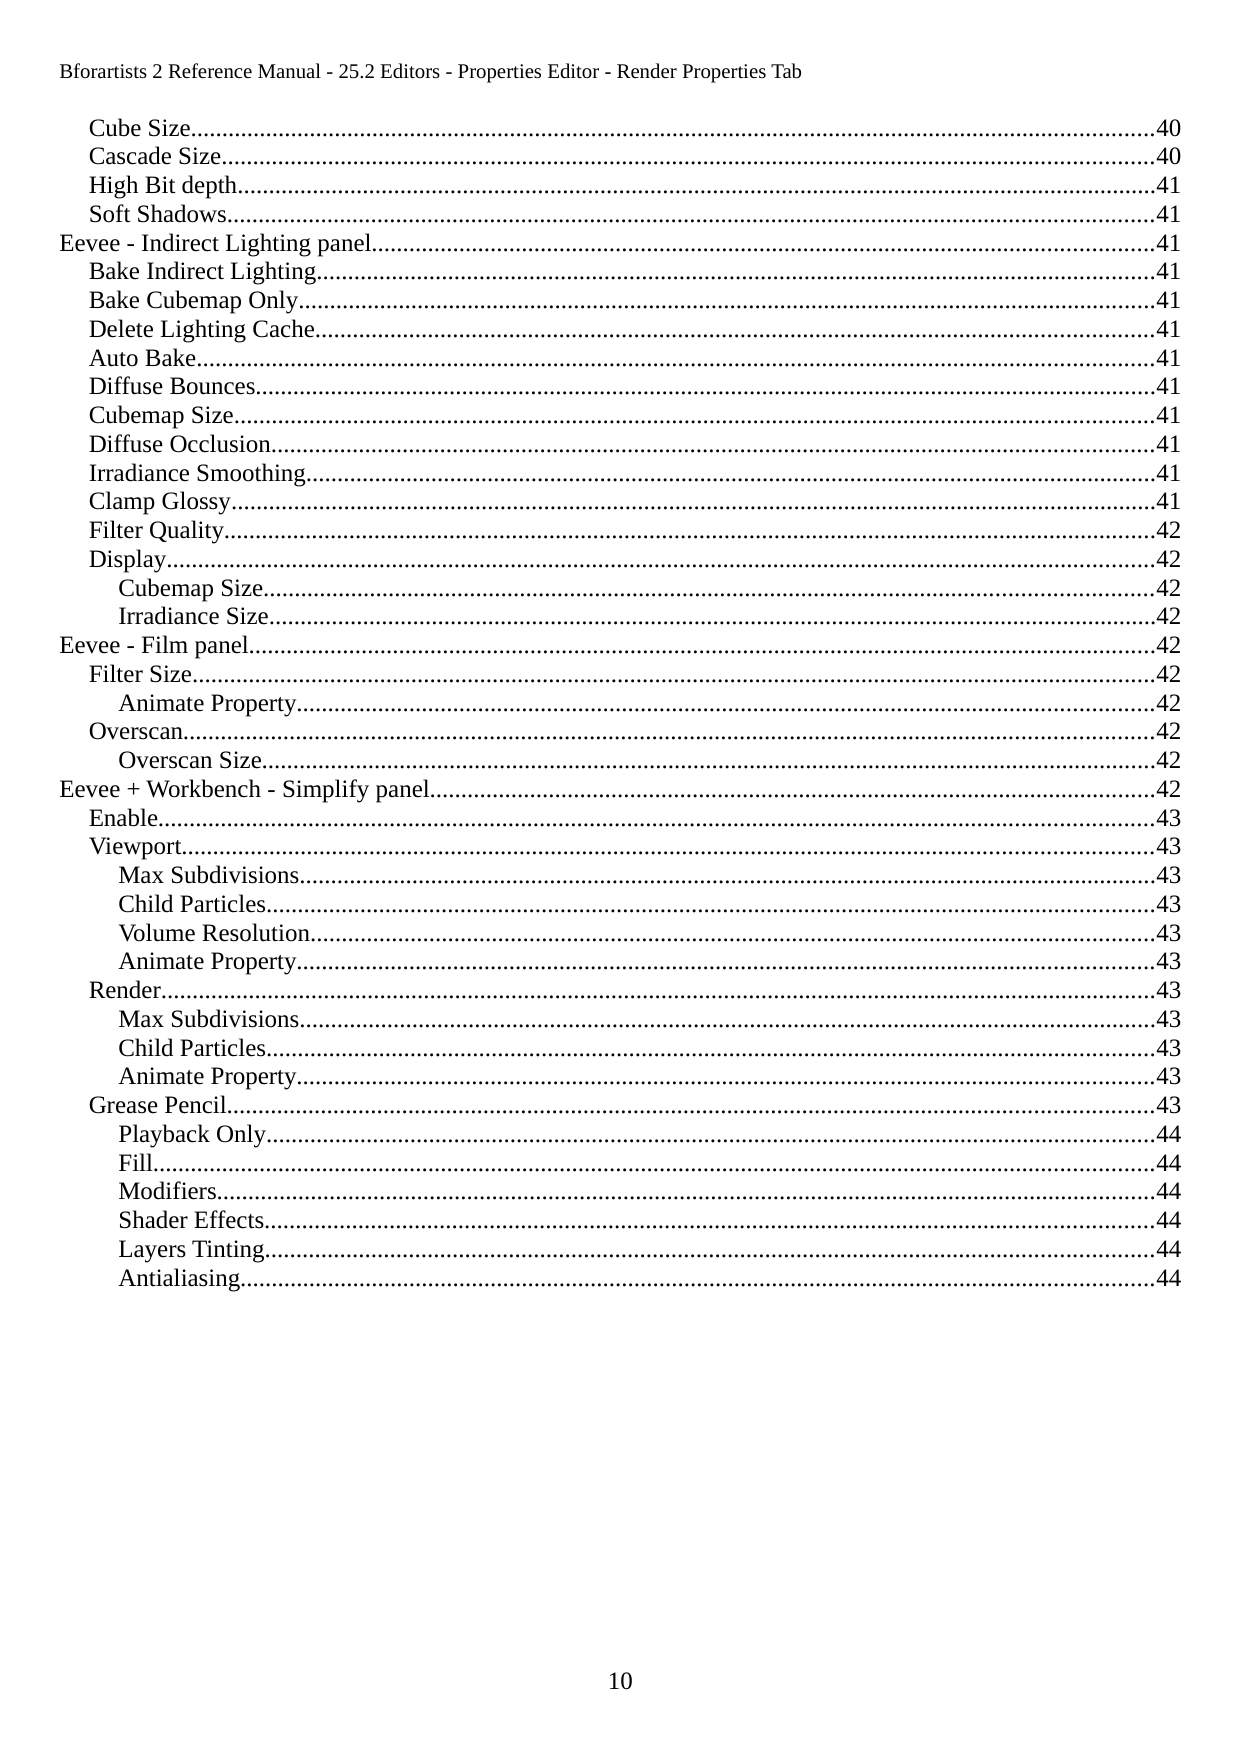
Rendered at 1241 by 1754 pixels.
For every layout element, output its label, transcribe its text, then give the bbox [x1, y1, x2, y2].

text Viewport 43 [88, 831, 1181, 860]
text Cascade Size 40 [88, 141, 1181, 170]
text Irradiance Size 42 [118, 601, 1181, 630]
text Diffuse Bounces 41 [88, 371, 1181, 400]
text Animate Property 43 [118, 946, 1181, 975]
text Fill 44 [118, 1148, 1181, 1176]
text Cubemap Size 41 [88, 400, 1181, 429]
text Render 43 [88, 975, 1181, 1004]
text Cube Size 40 [88, 113, 1181, 141]
text Volume Resolution 43 [118, 918, 1181, 946]
text Child Particles 43 [118, 889, 1181, 918]
text High Bit depth 41 [88, 170, 1181, 199]
text Display 42 [88, 544, 1181, 573]
text Diffuse Occlusion 41 [88, 429, 1181, 458]
text Max Subdivisions 43 [118, 860, 1181, 889]
text Soft Shadows 41 [88, 199, 1181, 228]
text Overscan Size 42 [118, 745, 1181, 774]
text Auto Bake 41 [88, 343, 1181, 371]
text Bake Indirect Lighting 41 [88, 256, 1181, 285]
text Overscan 42 [88, 716, 1181, 745]
text Playback Only 44 [118, 1119, 1181, 1148]
text Grease Pencil 43 [88, 1090, 1181, 1119]
text Shader Effects 44 [118, 1205, 1181, 1234]
text Enable 43 [88, 803, 1181, 831]
text Bake Cubemap Only 41 [88, 285, 1181, 314]
text Eevee + Workbench - Simplify panel 42 [59, 774, 1181, 803]
text Irradiance Smoothing 41 [88, 458, 1181, 486]
text Clamp Glossy 41 [88, 486, 1181, 515]
text Max Subdivisions 43 [118, 1004, 1181, 1033]
text Animate Property 42 [118, 688, 1181, 716]
text Eevee - Film panel 42 [59, 630, 1181, 659]
text Modifiers 44 [118, 1176, 1181, 1205]
text Filter Quality 42 [88, 515, 1181, 544]
text Animate Property 43 [118, 1061, 1181, 1090]
text Delete Lighting Cache 41 [88, 314, 1181, 343]
text Cubemap Size 42 [118, 573, 1181, 601]
text Filter Size 42 [88, 659, 1181, 688]
text Layers Tinting 44 [118, 1234, 1181, 1263]
text Eevee - Indirect Lighting panel 41 [59, 228, 1181, 256]
text Child Particles 43 [118, 1033, 1181, 1061]
text Antialiasing 44 [118, 1263, 1181, 1291]
